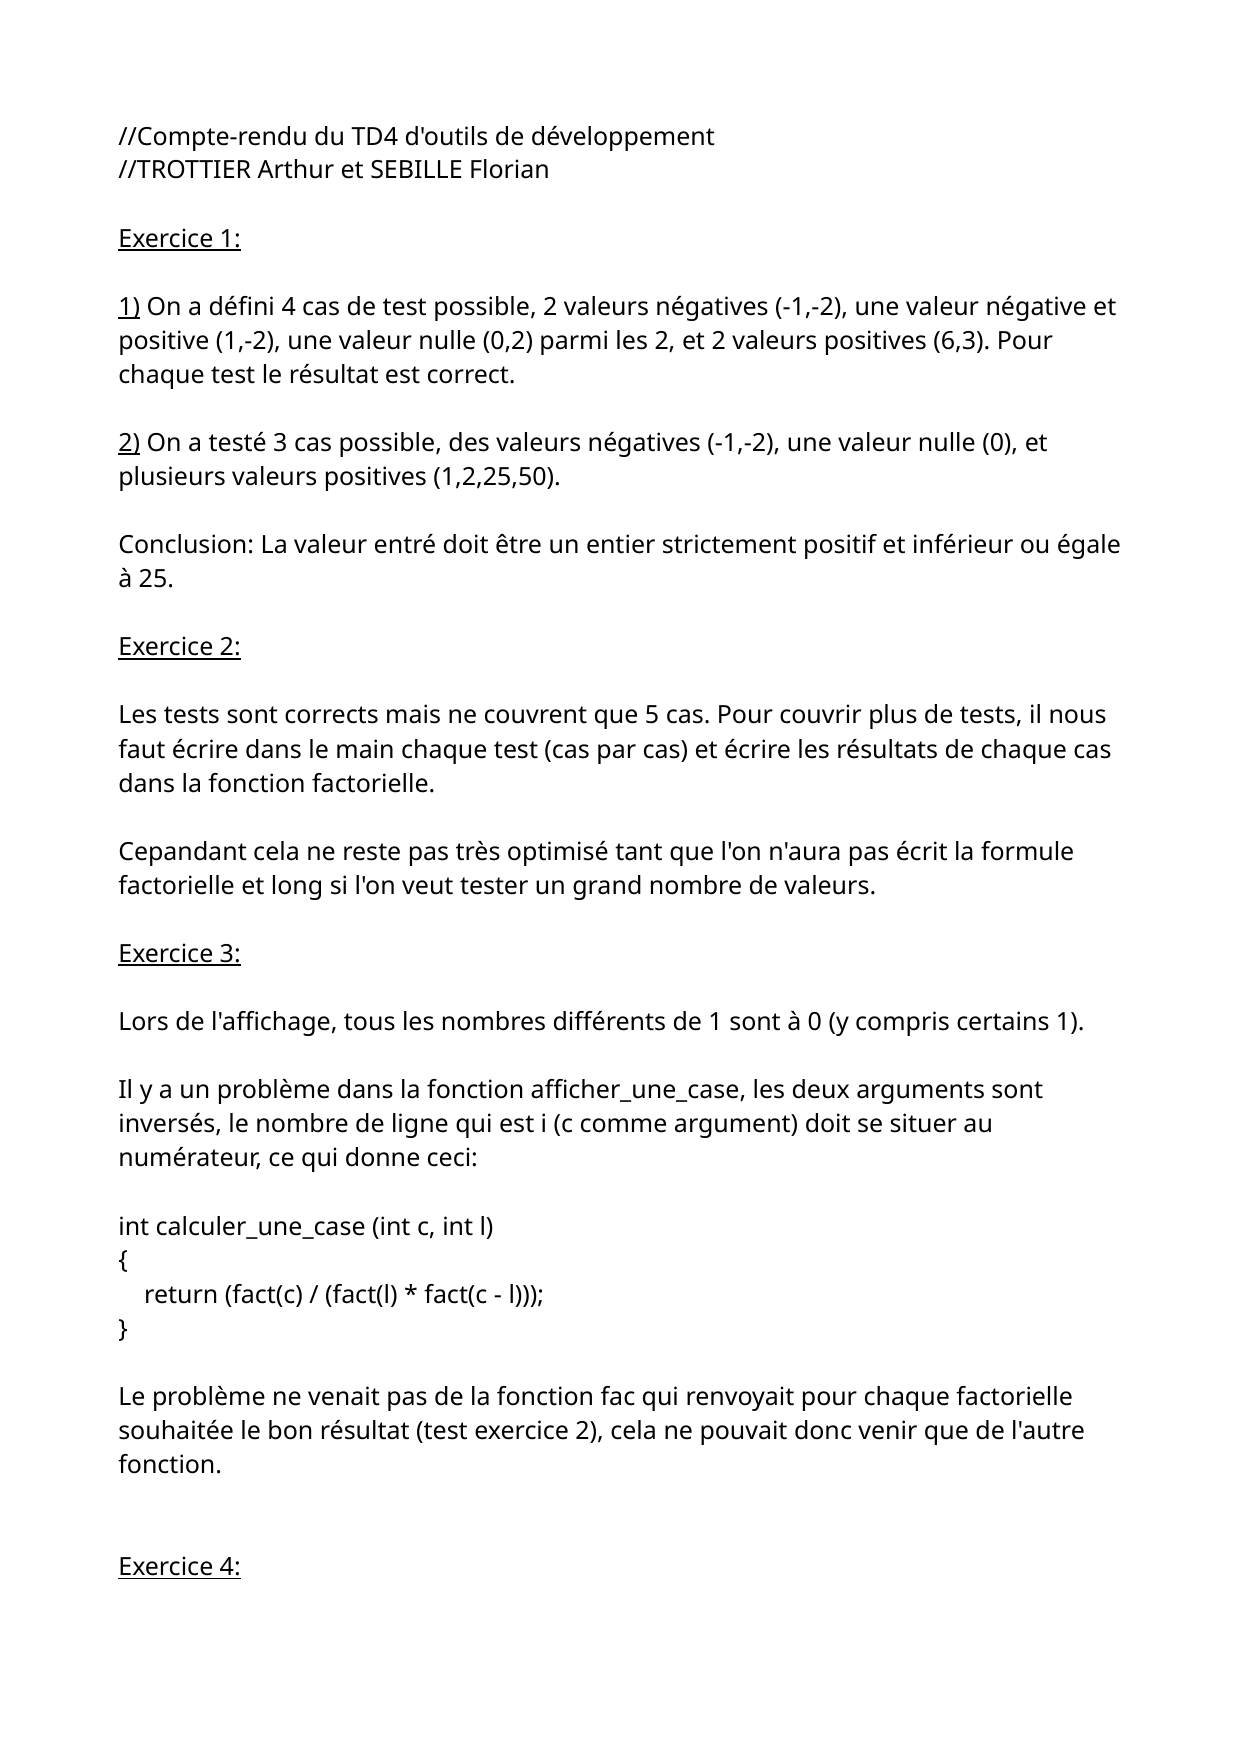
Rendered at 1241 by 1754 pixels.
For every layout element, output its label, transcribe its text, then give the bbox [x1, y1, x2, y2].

text Exercice 4: [118, 1549, 1122, 1583]
text Cepandant cela ne reste pas très optimisé tant que l'on n'aura pas écrit la formule factorielle et long si l'on veut tester un grand nombre de valeurs. [118, 833, 1122, 902]
text 2) On a testé 3 cas possible, des valeurs négatives (-1,-2), une valeur nulle (0), et plusieurs valeurs positives (1,2,25,50). [118, 425, 1122, 493]
text //Compte-rendu du TD4 d'outils de développement [118, 118, 1122, 152]
text Il y a un problème dans la fonction afficher_une_case, les deux arguments sont inversés, le nombre de ligne qui est i (c comme argument) doit se situer au numérateur, ce qui donne ceci: [118, 1072, 1122, 1174]
text Lors de l'affichage, tous les nombres différents de 1 sont à 0 (y compris certains 1). [118, 1004, 1122, 1038]
text } [118, 1310, 1122, 1344]
text { [118, 1242, 1122, 1276]
text Le problème ne venait pas de la fonction fac qui renvoyait pour chaque factorielle souhaitée le bon résultat (test exercice 2), cela ne pouvait donc venir que de l'autre fonction. [118, 1378, 1122, 1481]
text Les tests sont corrects mais ne couvrent que 5 cas. Pour couvrir plus de tests, il nous faut écrire dans le main chaque test (cas par cas) et écrire les résultats de chaque cas dans la fonction factorielle. [118, 697, 1122, 799]
text Exercice 2: [118, 629, 1122, 663]
text 1) On a défini 4 cas de test possible, 2 valeurs négatives (-1,-2), une valeur négative et positive (1,-2), une valeur nulle (0,2) parmi les 2, et 2 valeurs positives (6,3). Pour chaque test le résultat est correct. [118, 288, 1122, 391]
text Exercice 3: [118, 936, 1122, 970]
text return (fact(c) / (fact(l) * fact(c - l))); [118, 1276, 1122, 1310]
text Exercice 1: [118, 220, 1122, 254]
text Conclusion: La valeur entré doit être un entier strictement positif et inférieur ou égale à 25. [118, 527, 1122, 595]
text //TROTTIER Arthur et SEBILLE Florian [118, 152, 1122, 186]
text int calculer_une_case (int c, int l) [118, 1208, 1122, 1242]
